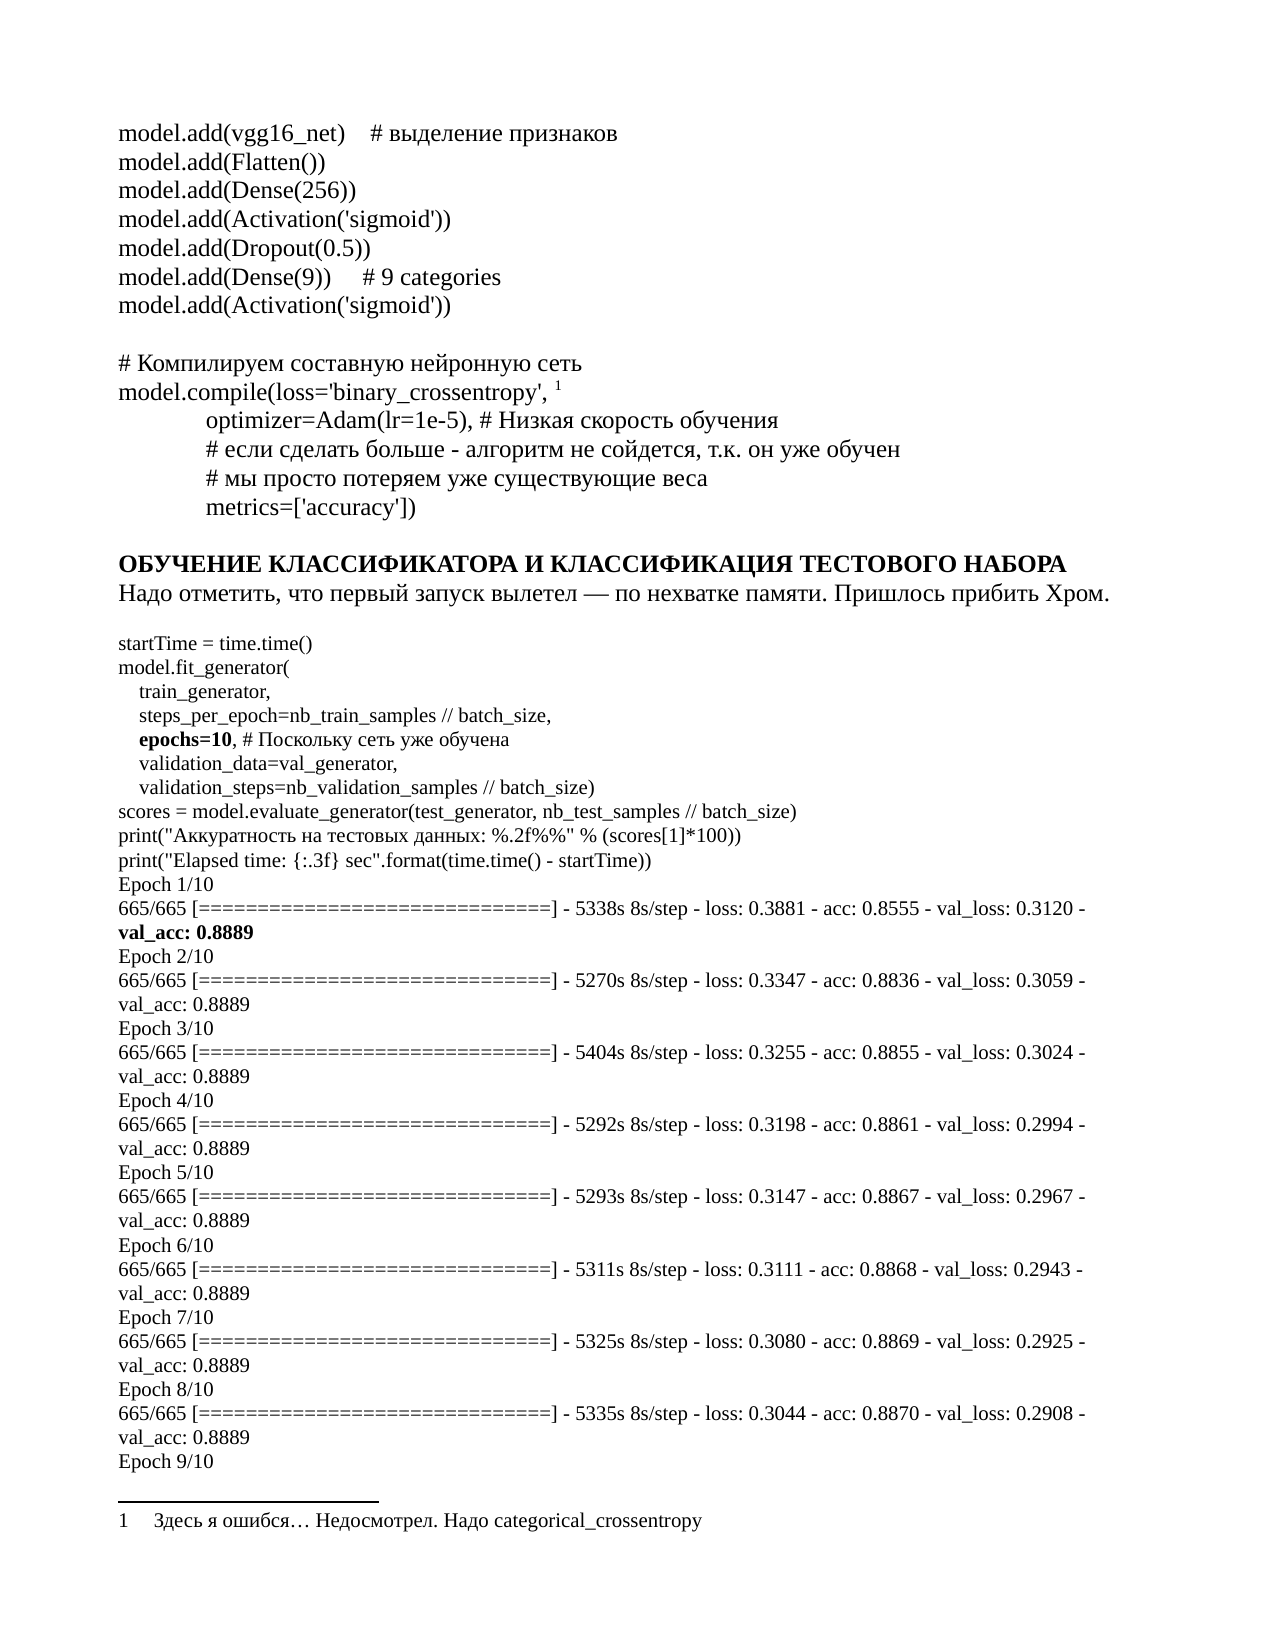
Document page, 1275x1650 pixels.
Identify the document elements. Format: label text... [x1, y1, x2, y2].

text model.add(Dense(9)) # 9 categories [118, 262, 1157, 291]
text Epoch 1/10 [118, 872, 1157, 896]
text validation_data=val_generator, [118, 751, 1157, 775]
text metrics=['accuracy']) [118, 492, 1157, 521]
text model.add(Dropout(0.5)) [118, 233, 1157, 262]
text validation_steps=nb_validation_samples // batch_size) [118, 775, 1157, 799]
text Epoch 9/10 [118, 1449, 1157, 1473]
text Epoch 4/10 [118, 1088, 1157, 1112]
text 665/665 [==============================] - 5293s 8s/step - loss: 0.3147 - acc: 0.8867 - val_loss: 0.2967 - val_acc: 0.8889 [118, 1184, 1157, 1232]
text ОБУЧЕНИЕ КЛАССИФИКАТОРА И КЛАССИФИКАЦИЯ ТЕСТОВОГО НАБОРА [118, 549, 1157, 578]
text startTime = time.time() [118, 631, 1157, 655]
text scores = model.evaluate_generator(test_generator, nb_test_samples // batch_size) [118, 799, 1157, 823]
text steps_per_epoch=nb_train_samples // batch_size, [118, 703, 1157, 727]
text 665/665 [==============================] - 5311s 8s/step - loss: 0.3111 - acc: 0.8868 - val_loss: 0.2943 - val_acc: 0.8889 [118, 1257, 1157, 1305]
text model.compile(loss='binary_crossentropy', [118, 377, 1157, 406]
text model.add(Flatten()) [118, 147, 1157, 176]
text train_generator, [118, 679, 1157, 703]
text Надо отметить, что первый запуск вылетел — по нехватке памяти. Пришлось прибить Хром. [118, 578, 1157, 607]
text 665/665 [==============================] - 5292s 8s/step - loss: 0.3198 - acc: 0.8861 - val_loss: 0.2994 - val_acc: 0.8889 [118, 1112, 1157, 1160]
text print("Аккуратность на тестовых данных: %.2f%%" % (scores[1]*100)) [118, 823, 1157, 847]
text 665/665 [==============================] - 5270s 8s/step - loss: 0.3347 - acc: 0.8836 - val_loss: 0.3059 - val_acc: 0.8889 [118, 968, 1157, 1016]
text model.add(Dense(256)) [118, 176, 1157, 204]
text model.fit_generator( [118, 655, 1157, 679]
text # если сделать больше - алгоритм не сойдется, т.к. он уже обучен [118, 434, 1157, 463]
text Epoch 8/10 [118, 1377, 1157, 1401]
text model.add(vgg16_net) # выделение признаков [118, 118, 1157, 147]
text Здесь я ошибся… Недосмотрел. Надо categorical_crossentropy [118, 1508, 1157, 1532]
text model.add(Activation('sigmoid')) [118, 204, 1157, 233]
text 665/665 [==============================] - 5335s 8s/step - loss: 0.3044 - acc: 0.8870 - val_loss: 0.2908 - val_acc: 0.8889 [118, 1401, 1157, 1449]
text 665/665 [==============================] - 5325s 8s/step - loss: 0.3080 - acc: 0.8869 - val_loss: 0.2925 - val_acc: 0.8889 [118, 1329, 1157, 1377]
text model.add(Activation('sigmoid')) [118, 291, 1157, 319]
text Epoch 7/10 [118, 1305, 1157, 1329]
text Epoch 2/10 [118, 944, 1157, 968]
text # мы просто потеряем уже существующие веса [118, 463, 1157, 492]
text Epoch 6/10 [118, 1232, 1157, 1257]
text 665/665 [==============================] - 5404s 8s/step - loss: 0.3255 - acc: 0.8855 - val_loss: 0.3024 - val_acc: 0.8889 [118, 1040, 1157, 1088]
text 665/665 [==============================] - 5338s 8s/step - loss: 0.3881 - acc: 0.8555 - val_loss: 0.3120 - val_acc: 0.8889 [118, 896, 1157, 944]
text Epoch 3/10 [118, 1016, 1157, 1040]
text epochs=10, # Поскольку сеть уже обучена [118, 727, 1157, 751]
text print("Elapsed time: {:.3f} sec".format(time.time() - startTime)) [118, 847, 1157, 872]
text Epoch 5/10 [118, 1160, 1157, 1184]
text # Компилируем составную нейронную сеть [118, 348, 1157, 377]
text optimizer=Adam(lr=1e-5), # Низкая скорость обучения [118, 406, 1157, 434]
